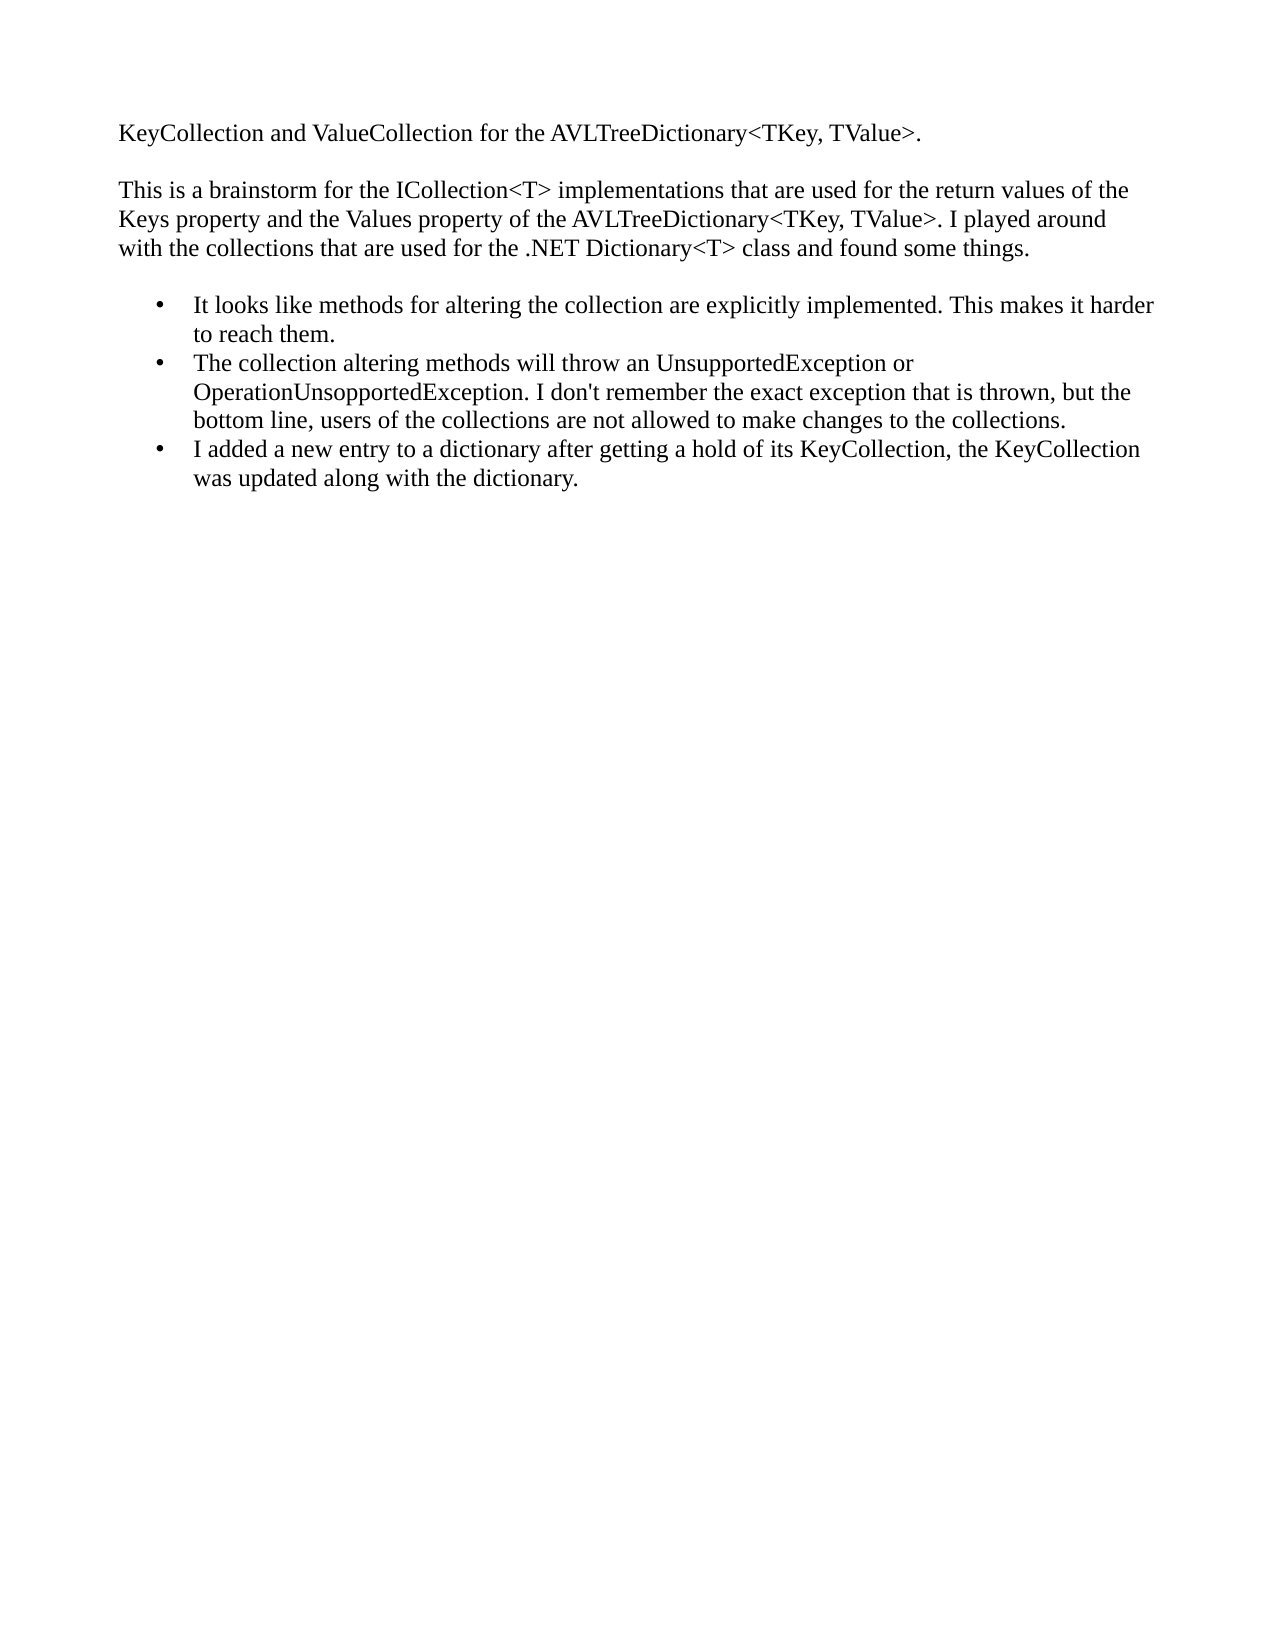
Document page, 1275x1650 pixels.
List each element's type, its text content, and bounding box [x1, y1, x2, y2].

list It looks like methods for altering the collection are explicitly implemented. This makes it harder to reach them. [156, 291, 1157, 348]
list I added a new entry to a dictionary after getting a hold of its KeyCollection, the KeyCollection was updated along with the dictionary. [156, 434, 1157, 492]
text KeyCollection and ValueCollection for the AVLTreeDictionary<TKey, TValue>. [118, 118, 1157, 147]
text This is a brainstorm for the ICollection<T> implementations that are used for the return values of the Keys property and the Values property of the AVLTreeDictionary<TKey, TValue>. I played around with the collections that are used for the .NET Dictionary<T> class and found some things. [118, 176, 1157, 262]
list The collection altering methods will throw an UnsupportedException or OperationUnsopportedException. I don't remember the exact exception that is thrown, but the bottom line, users of the collections are not allowed to make changes to the collections. [156, 348, 1157, 434]
